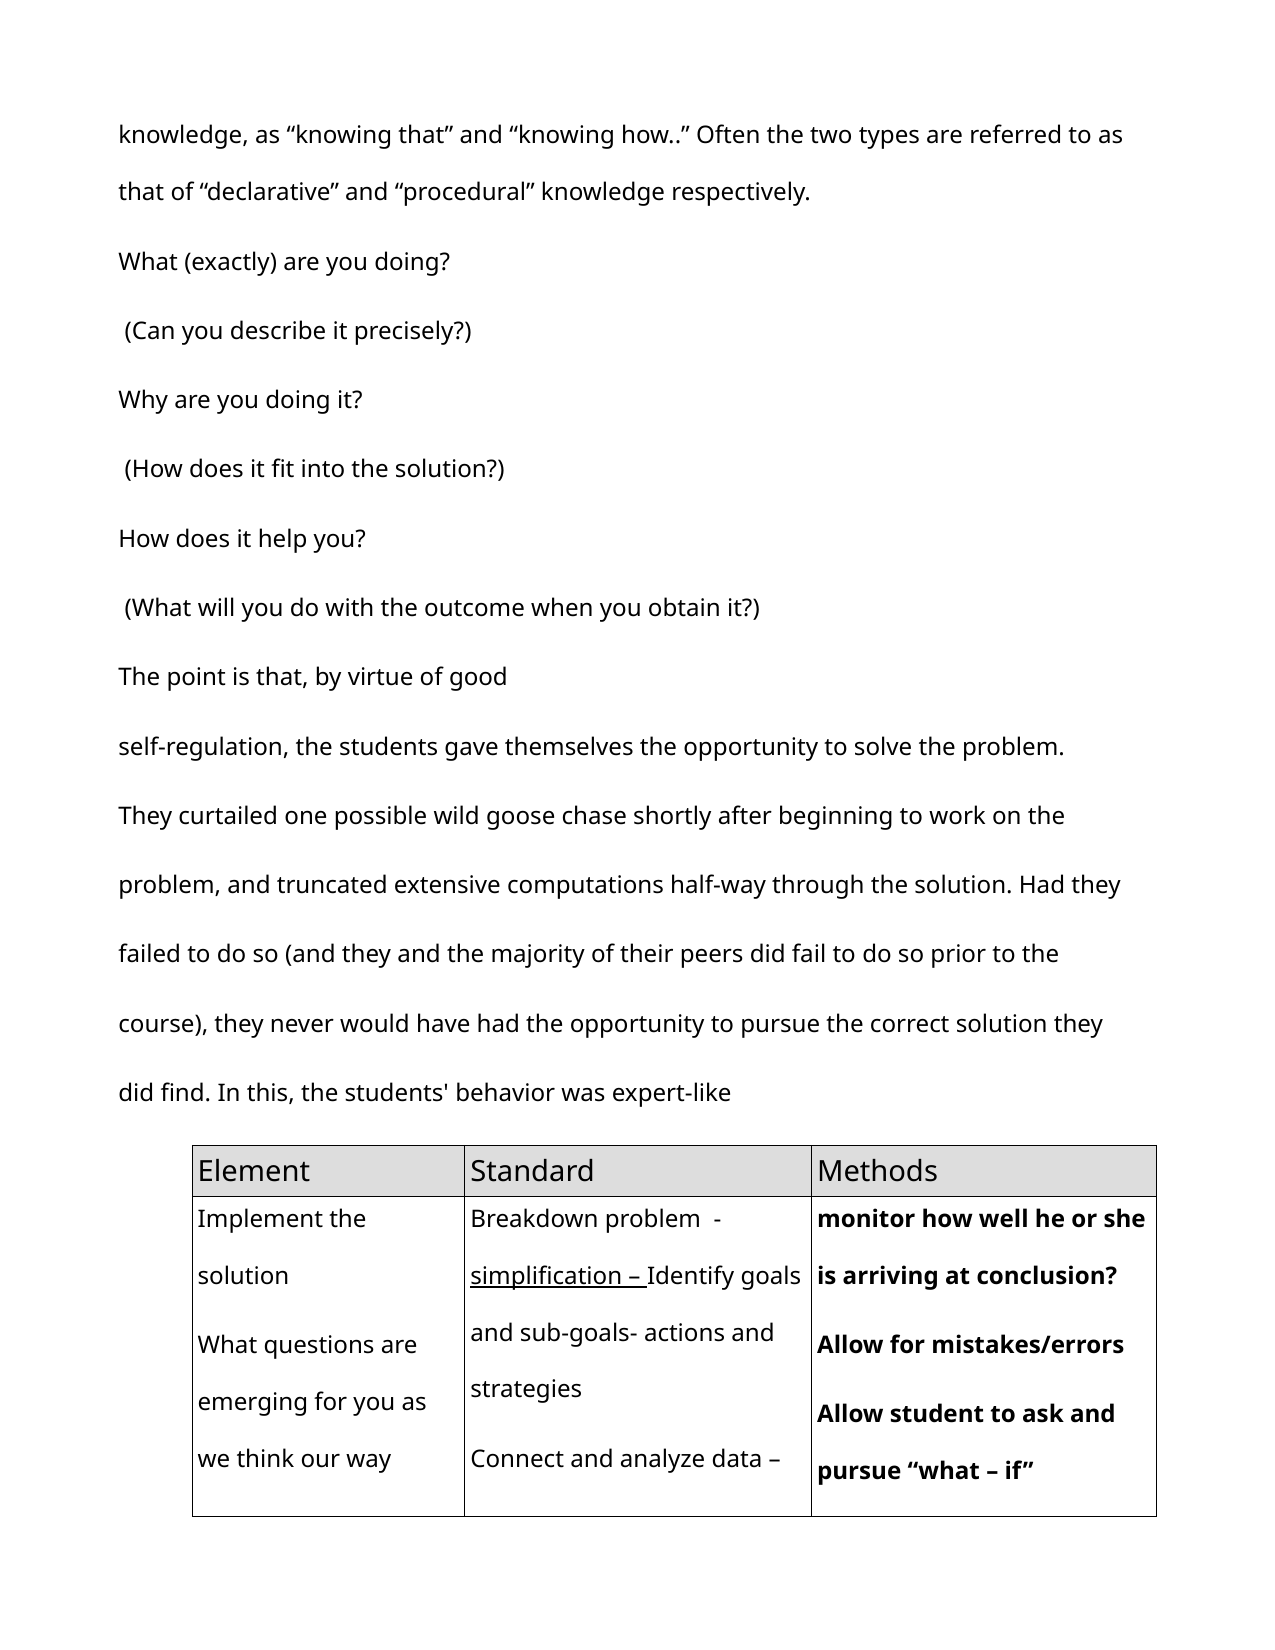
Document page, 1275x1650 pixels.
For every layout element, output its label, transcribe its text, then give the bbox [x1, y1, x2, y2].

table_header Methods [812, 1146, 1156, 1196]
text How does it help you? [118, 521, 1157, 578]
text Why are you doing it? [118, 383, 1157, 439]
text (What will you do with the outcome when you obtain it?) [118, 591, 1157, 647]
table_header Standard [465, 1146, 811, 1196]
table_cell Breakdown problem - simplification – Identify goals and sub-goals- actions and strategies Connect and analyze data – [465, 1197, 811, 1516]
text (How does it fit into the solution?) [118, 452, 1157, 509]
text What (exactly) are you doing? [118, 244, 1157, 301]
table_cell monitor how well he or she is arriving at conclusion? Allow for mistakes/errors Allow student to ask and pursue “what – if” [812, 1197, 1156, 1516]
text problem, and truncated extensive computations half-way through the solution. Had they [118, 868, 1157, 924]
text self-regulation, the students gave themselves the opportunity to solve the problem. [118, 729, 1157, 786]
text They curtailed one possible wild goose chase shortly after beginning to work on the [118, 798, 1157, 855]
text failed to do so (and they and the majority of their peers did fail to do so prior to the [118, 937, 1157, 994]
text (Can you describe it precisely?) [118, 313, 1157, 370]
text course), they never would have had the opportunity to pursue the correct solution they [118, 1006, 1157, 1063]
table_cell Implement the solution What questions are emerging for you as we think our way [193, 1197, 464, 1516]
table_header Element [193, 1146, 464, 1196]
text knowledge, as “knowing that” and “knowing how..” Often the two types are referred to as that of “declarative” and “procedural” knowledge respectively. [118, 118, 1157, 232]
text did find. In this, the students' behavior was expert-like [118, 1075, 1157, 1132]
text The point is that, by virtue of good [118, 660, 1157, 717]
